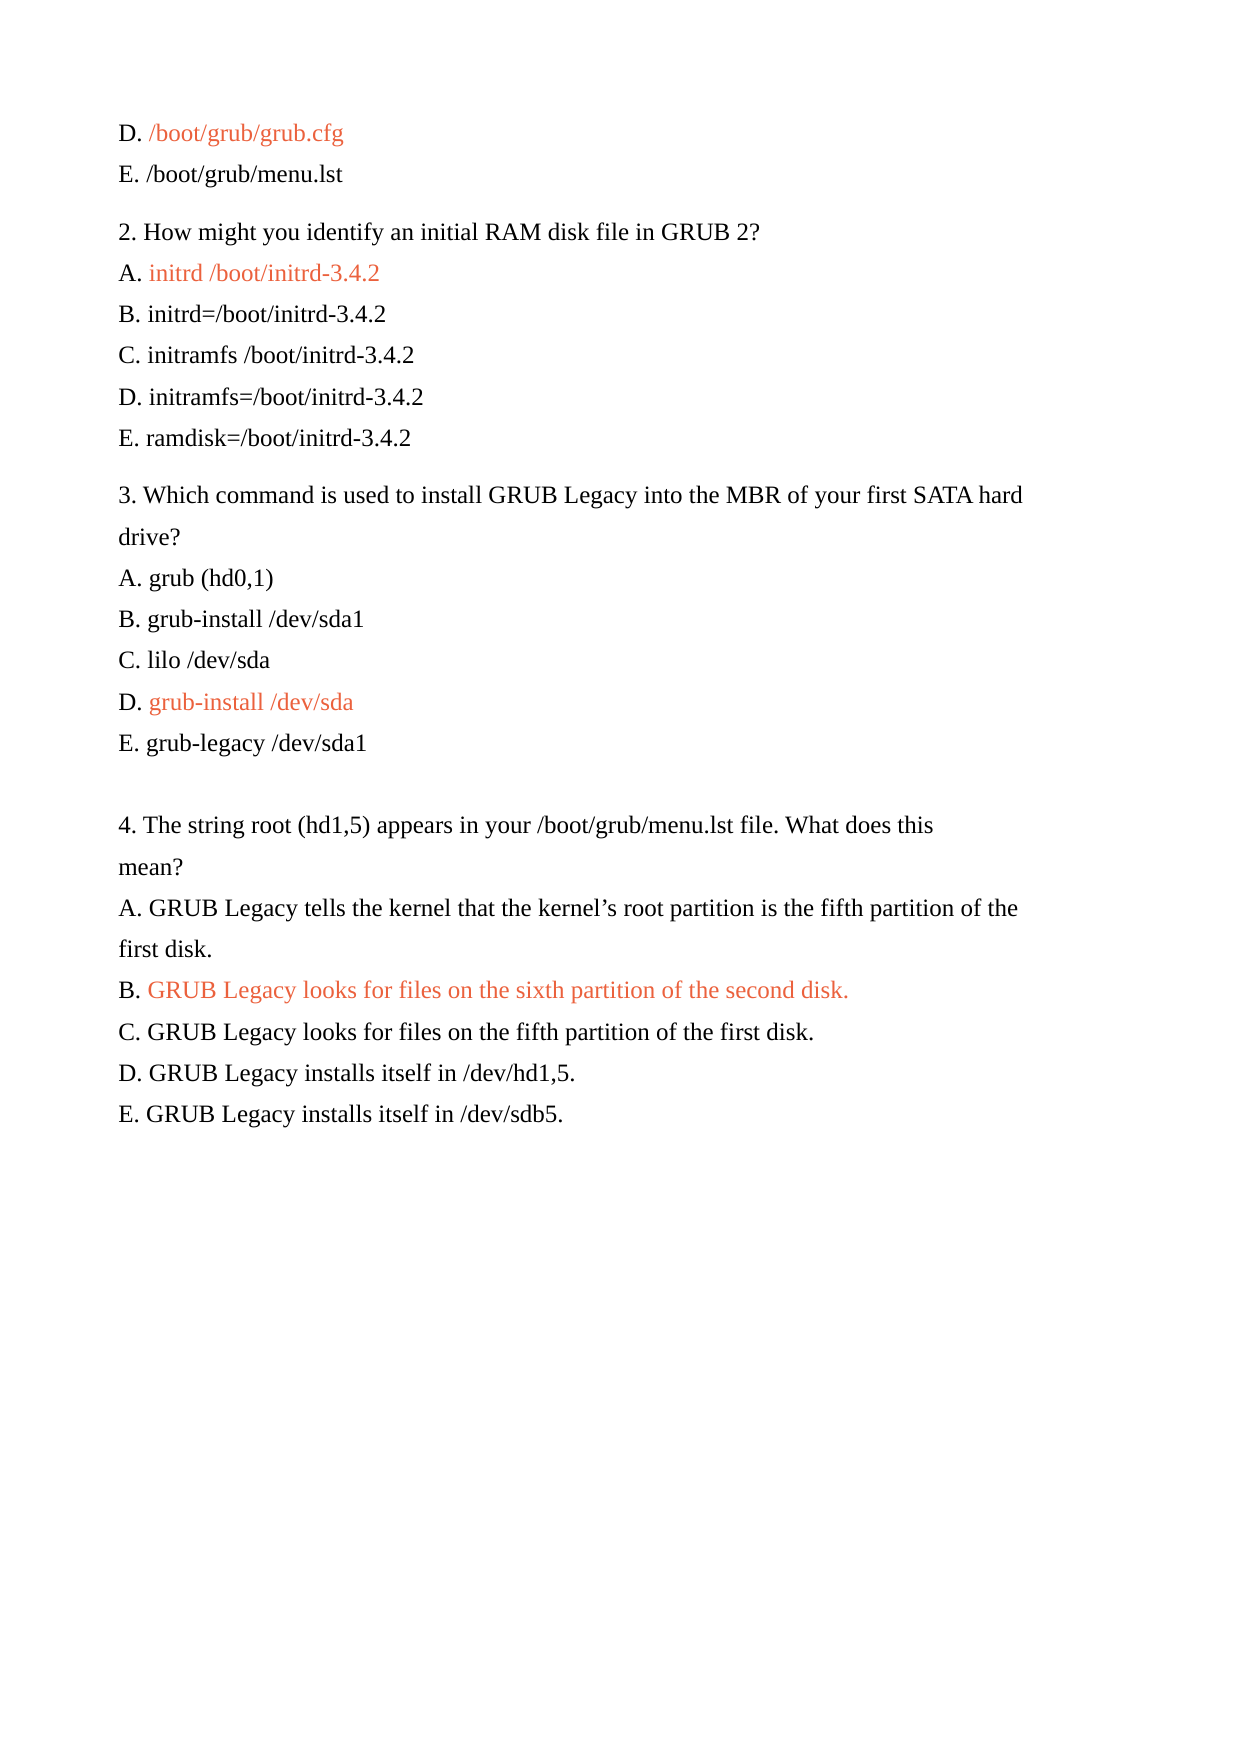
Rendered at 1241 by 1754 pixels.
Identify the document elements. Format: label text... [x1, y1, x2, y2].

text B. GRUB Legacy looks for files on the sixth partition of the second disk. [118, 976, 1122, 1004]
text B. grub-install /dev/sda1 [118, 604, 1122, 633]
text A. GRUB Legacy tells the kernel that the kernel’s root partition is the fifth partition of the [118, 893, 1122, 922]
text D. grub-install /dev/sda [118, 687, 1122, 716]
text mean? [118, 852, 1122, 881]
text 4. The string root (hd1,5) appears in your /boot/grub/menu.lst file. What does this [118, 811, 1122, 839]
text D. initramfs=/boot/initrd-3.4.2 [118, 382, 1122, 411]
text C. GRUB Legacy looks for files on the fifth partition of the first disk. [118, 1017, 1122, 1046]
text first disk. [118, 934, 1122, 963]
text E. /boot/grub/menu.lst 2. How might you identify an initial RAM disk file in GRUB 2? [118, 159, 1122, 246]
text E. ramdisk=/boot/initrd-3.4.2 3. Which command is used to install GRUB Legacy into the MBR of your first SATA hard [118, 423, 1122, 509]
text drive? [118, 522, 1122, 551]
text E. grub-legacy /dev/sda1 [118, 728, 1122, 757]
text B. initrd=/boot/initrd-3.4.2 [118, 299, 1122, 328]
text E. GRUB Legacy installs itself in /dev/sdb5. [118, 1099, 1122, 1128]
text A. grub (hd0,1) [118, 563, 1122, 592]
text D. /boot/grub/grub.cfg [118, 118, 1122, 147]
text C. lilo /dev/sda [118, 646, 1122, 674]
text D. GRUB Legacy installs itself in /dev/hd1,5. [118, 1058, 1122, 1087]
text C. initramfs /boot/initrd-3.4.2 [118, 341, 1122, 369]
text A. initrd /boot/initrd-3.4.2 [118, 258, 1122, 287]
